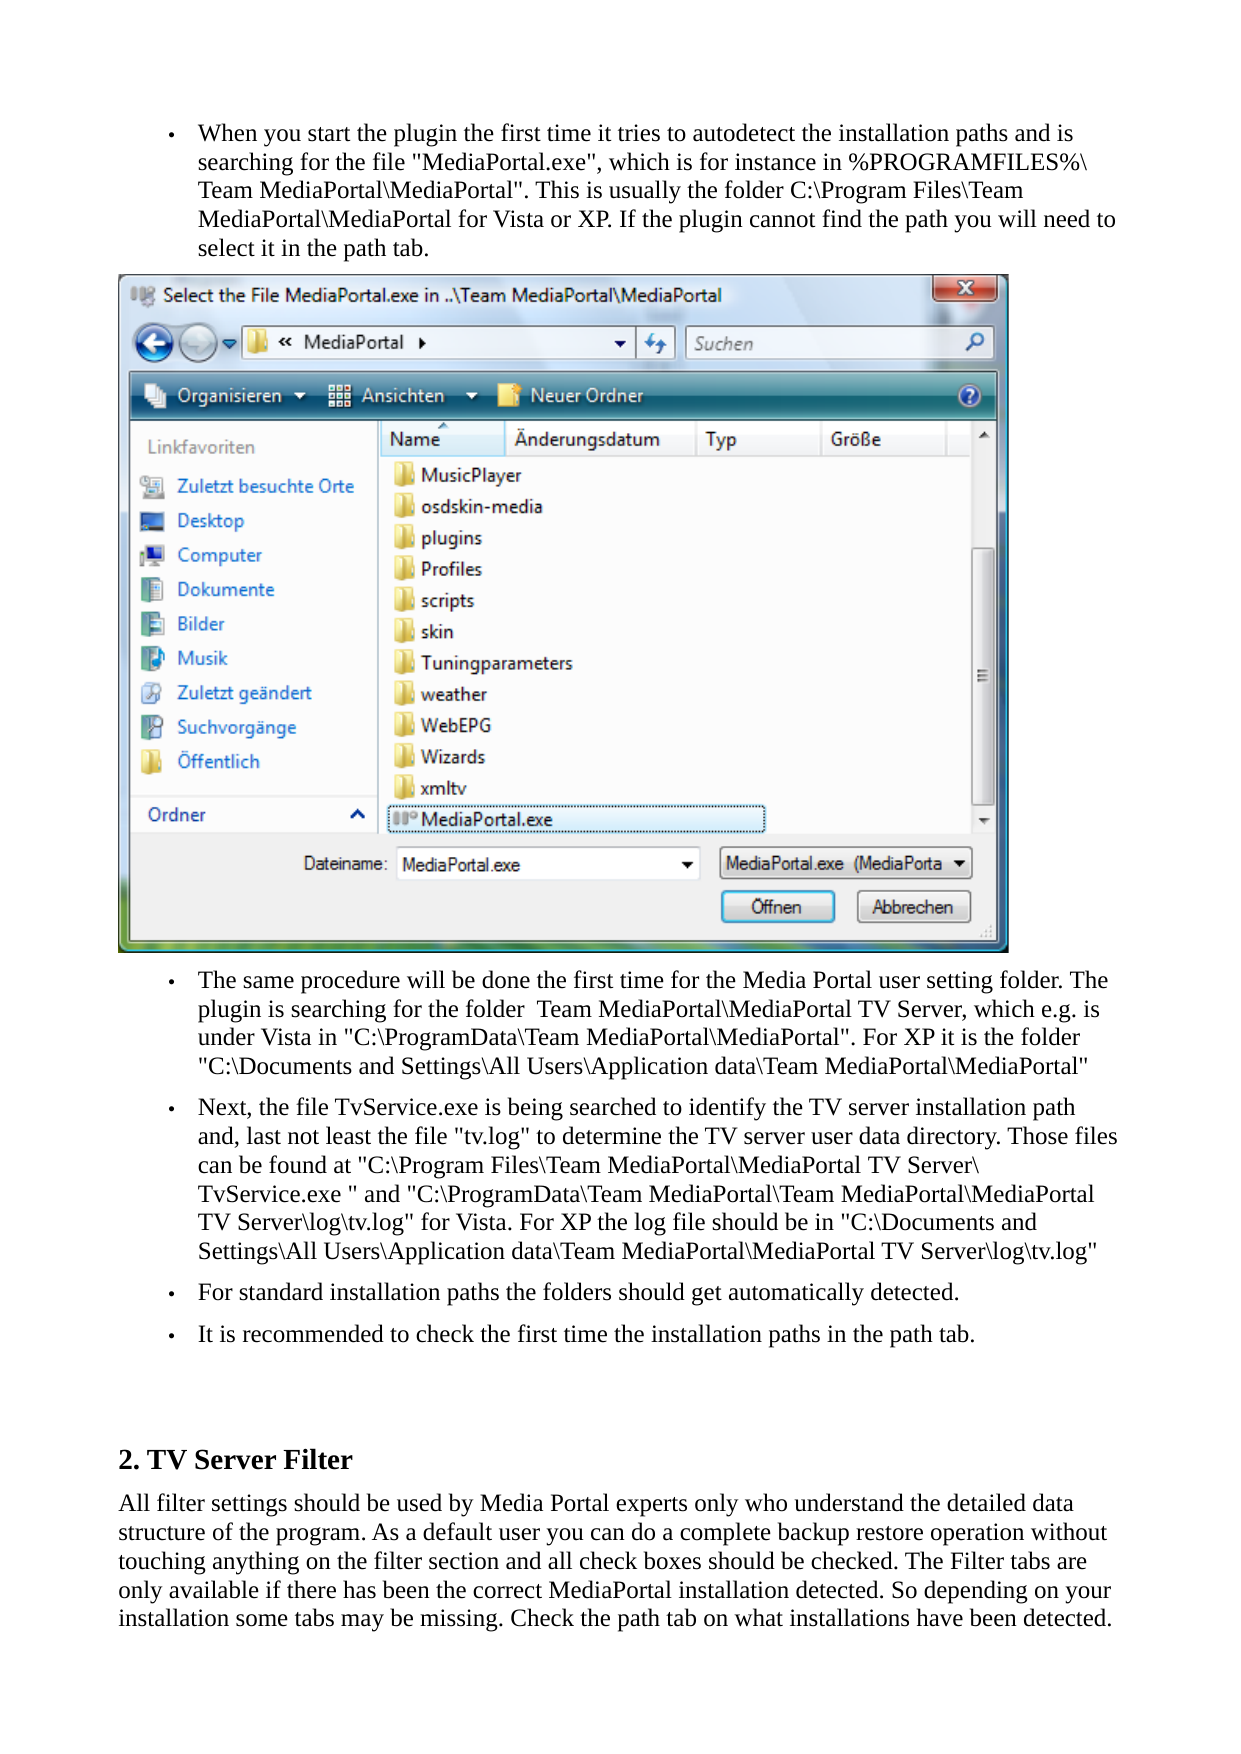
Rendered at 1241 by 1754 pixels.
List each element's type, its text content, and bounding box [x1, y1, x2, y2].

list When you start the plugin the first time it tries to autodetect the installation paths and is searching for the file "MediaPortal.exe", which is for instance in %PROGRAMFILES%\Team MediaPortal\MediaPortal". This is usually the folder C:\Program Files\Team MediaPortal\MediaPortal for Vista or XP. If the plugin cannot find the path you will need to select it in the path tab. [168, 118, 1122, 262]
list For standard installation paths the folders should get automatically detected. [168, 1277, 1122, 1306]
list It is recommended to check the first time the installation paths in the path tab. [168, 1319, 1122, 1347]
text All filter settings should be used by Media Portal experts only who understand the detailed data structure of the program. As a default user you can do a complete backup restore operation without touching anything on the filter section and all check boxes should be checked. The Filter tabs are only available if there has been the correct MediaPortal installation detected. So depending on your installation some tabs may be missing. Check the path tab on what installations have been detected. [118, 1488, 1122, 1632]
text 2. TV Server Filter [118, 1442, 1122, 1476]
list Next, the file TvService.exe is being searched to identify the TV server installation path and, last not least the file "tv.log" to determine the TV server user data directory. Those files can be found at "C:\Program Files\Team MediaPortal\MediaPortal TV Server\TvService.exe " and "C:\ProgramData\Team MediaPortal\Team MediaPortal\MediaPortal TV Server\log\tv.log" for Vista. For XP the log file should be in "C:\Documents and Settings\All Users\Application data\Team MediaPortal\MediaPortal TV Server\log\tv.log" [168, 1092, 1122, 1265]
list The same procedure will be done the first time for the Media Portal user setting folder. The plugin is searching for the folder Team MediaPortal\MediaPortal TV Server, which e.g. is under Vista in "C:\ProgramData\Team MediaPortal\MediaPortal". For XP it is the folder "C:\Documents and Settings\All Users\Application data\Team MediaPortal\MediaPortal" [168, 965, 1122, 1080]
